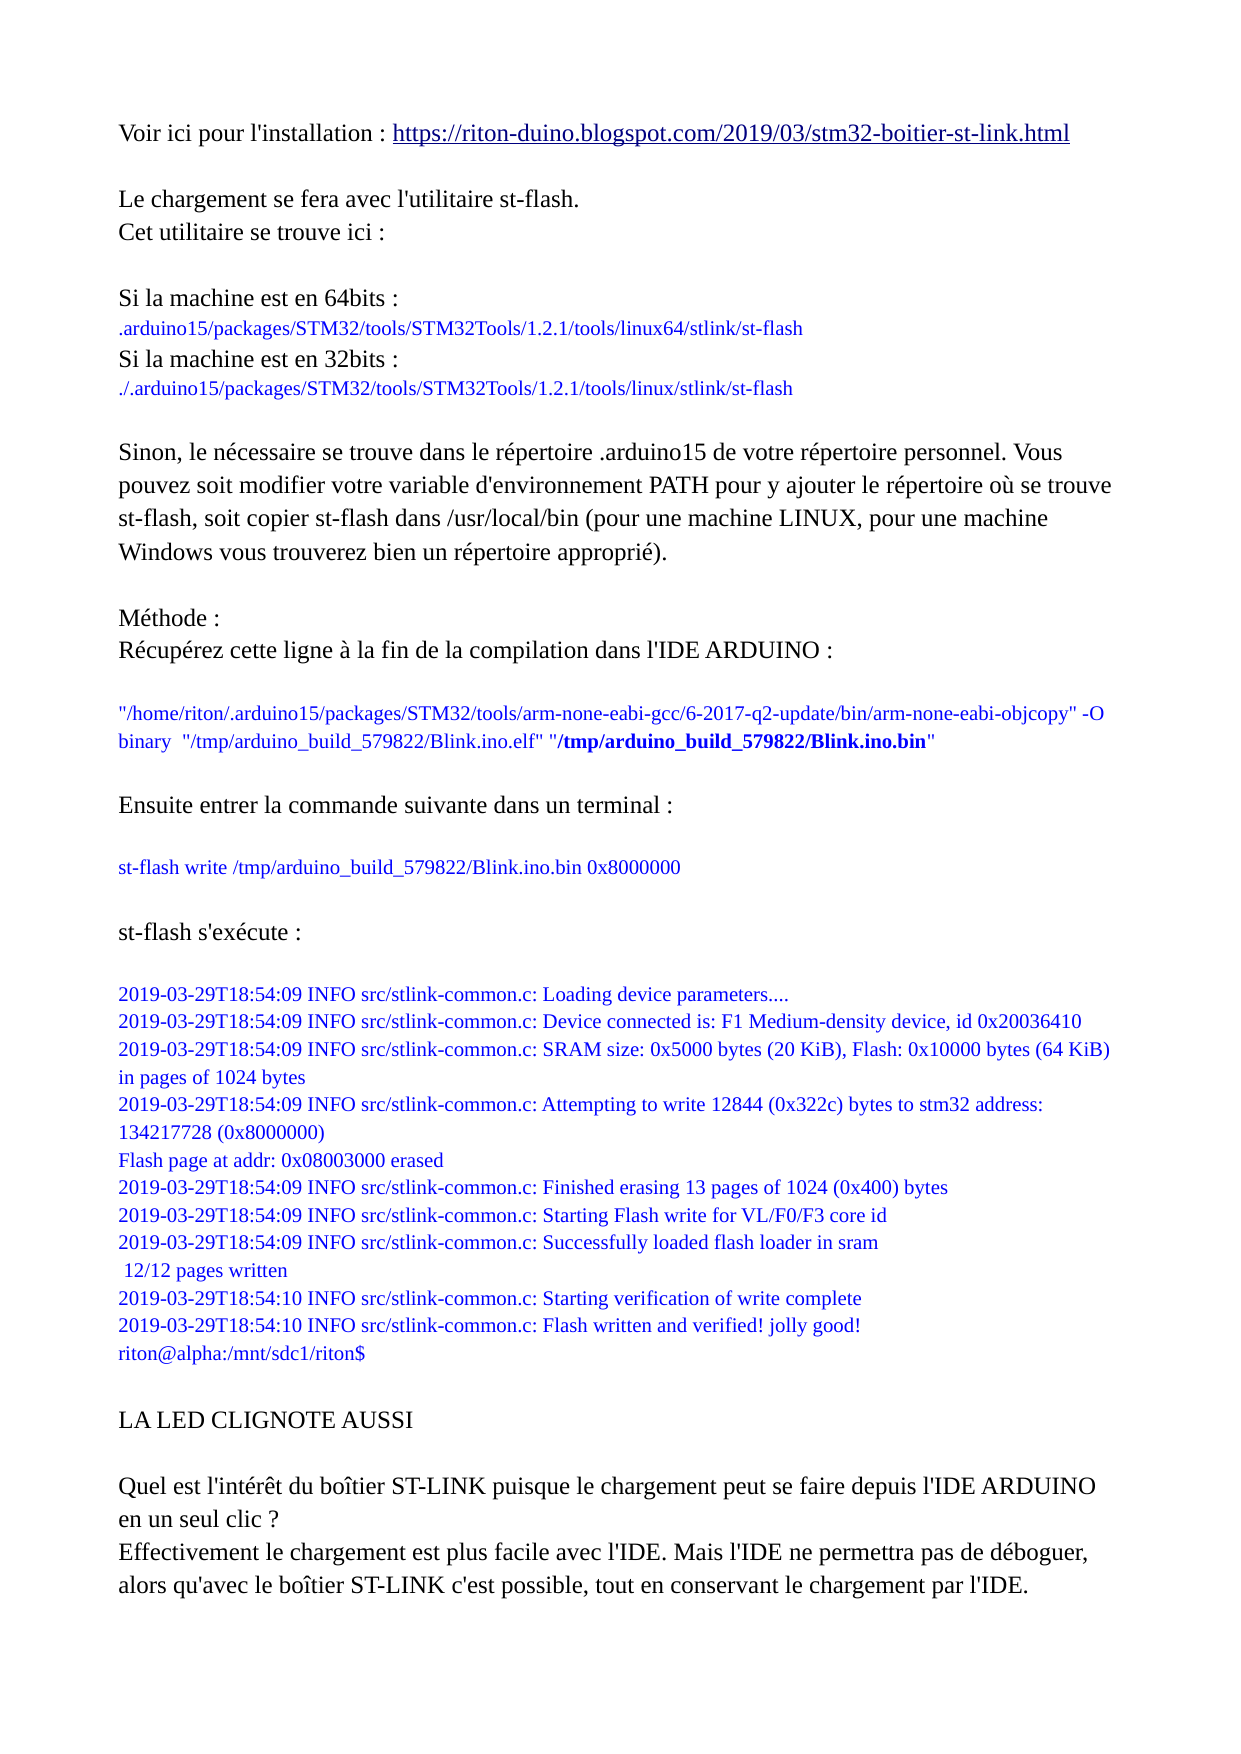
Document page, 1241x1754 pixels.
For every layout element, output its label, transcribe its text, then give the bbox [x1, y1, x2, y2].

text Voir ici pour l'installation : https://riton-duino.blogspot.com/2019/03/stm32-boitier-st-link.html Le chargement se fera avec l'utilitaire st-flash. Cet utilitaire se trouve ici : Si la machine est en 64bits : .arduino15/packages/STM32/tools/STM32Tools/1.2.1/tools/linux64/stlink/st-flash Si la machine est en 32bits : ./.arduino15/packages/STM32/tools/STM32Tools/1.2.1/tools/linux/stlink/st-flash Sinon, le nécessaire se trouve dans le répertoire .arduino15 de votre répertoire personnel. Vous pouvez soit modifier votre variable d'environnement PATH pour y ajouter le répertoire où se trouve st-flash, soit copier st-flash dans /usr/local/bin (pour une machine LINUX, pour une machine Windows vous trouverez bien un répertoire approprié). Méthode : Récupérez cette ligne à la fin de la compilation dans l'IDE ARDUINO : "/home/riton/.arduino15/packages/STM32/tools/arm-none-eabi-gcc/6-2017-q2-update/bin/arm-none-eabi-objcopy" -O binary "/tmp/arduino_build_579822/Blink.ino.elf" "/tmp/arduino_build_579822/Blink.ino.bin" Ensuite entrer la commande suivante dans un terminal : st-flash write /tmp/arduino_build_579822/Blink.ino.bin 0x8000000 st-flash s'exécute : 2019-03-29T18:54:09 INFO src/stlink-common.c: Loading device parameters.... 2019-03-29T18:54:09 INFO src/stlink-common.c: Device connected is: F1 Medium-density device, id 0x20036410 2019-03-29T18:54:09 INFO src/stlink-common.c: SRAM size: 0x5000 bytes (20 KiB), Flash: 0x10000 bytes (64 KiB) in pages of 1024 bytes 2019-03-29T18:54:09 INFO src/stlink-common.c: Attempting to write 12844 (0x322c) bytes to stm32 address: 134217728 (0x8000000) Flash page at addr: 0x08003000 erased 2019-03-29T18:54:09 INFO src/stlink-common.c: Finished erasing 13 pages of 1024 (0x400) bytes 2019-03-29T18:54:09 INFO src/stlink-common.c: Starting Flash write for VL/F0/F3 core id 2019-03-29T18:54:09 INFO src/stlink-common.c: Successfully loaded flash loader in sram 12/12 pages written 2019-03-29T18:54:10 INFO src/stlink-common.c: Starting verification of write complete 2019-03-29T18:54:10 INFO src/stlink-common.c: Flash written and verified! jolly good! riton@alpha:/mnt/sdc1/riton$ LA LED CLIGNOTE AUSSI Quel est l'intérêt du boîtier ST-LINK puisque le chargement peut se faire depuis l'IDE ARDUINO en un seul clic ? Effectivement le chargement est plus facile avec l'IDE. Mais l'IDE ne permettra pas de déboguer, alors qu'avec le boîtier ST-LINK c'est possible, tout en conservant le chargement par l'IDE. [118, 118, 1122, 1632]
